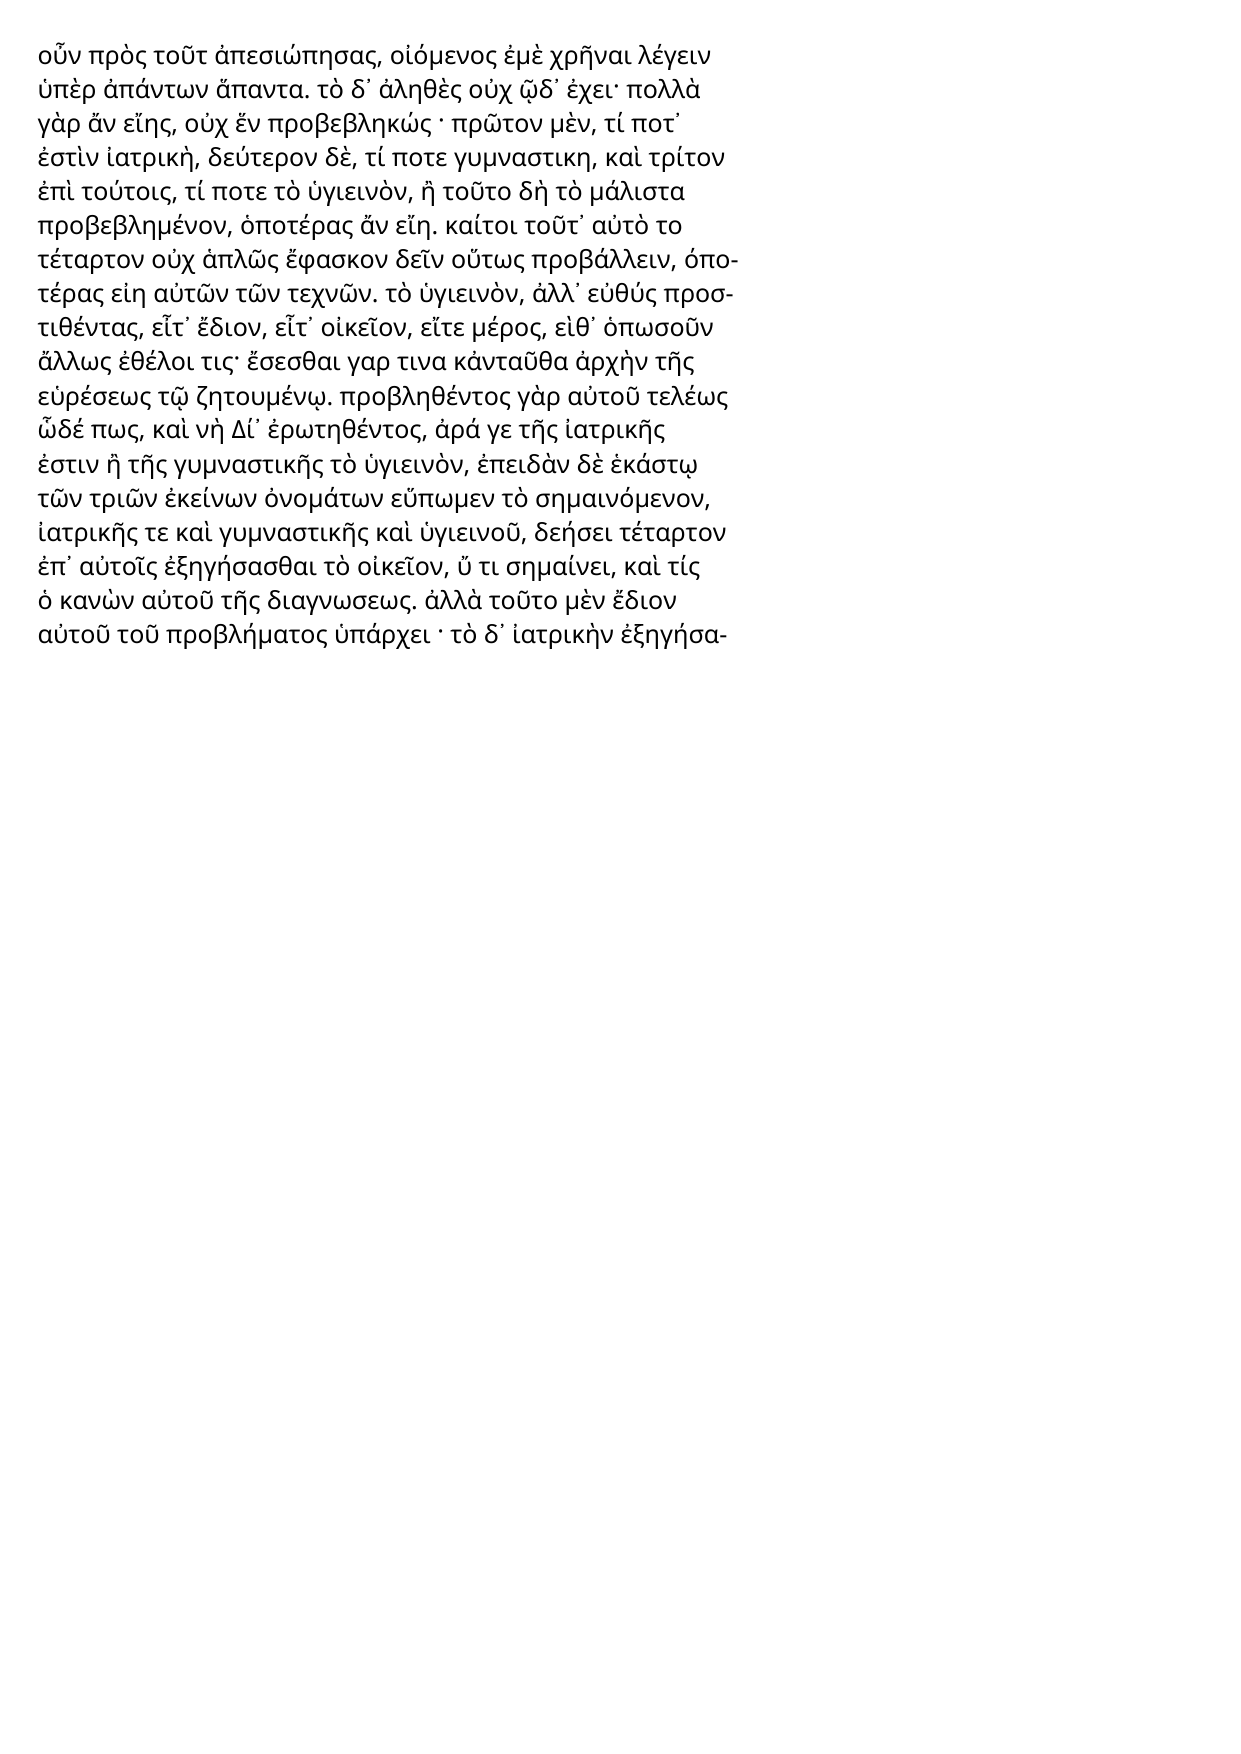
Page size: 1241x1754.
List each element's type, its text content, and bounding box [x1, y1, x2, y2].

text οὖν πρὸς τοῦτ ἀπεσιώπησας, οἰόμενος ἐμὲ χρῆναι λέγειν ὑπὲρ ἀπάντων ἅπαντα. τὸ δ᾽ ἀληθὲς οὐχ ῷδ᾽ ἐχει· πολλὰ γὰρ ἄν εἴης, οὐχ ἕν προβεβληκώς · πρῶτον μὲν, τί ποτ᾽ ἐστὶν ἰατρικὴ, δεύτερον δὲ, τί ποτε γυμναστικη, καὶ τρίτον ἐπὶ τούτοις, τί ποτε τὸ ὑγιεινὸν, ἢ τοῦτο δὴ τὸ μάλιστα προβεβλημένον, ὁποτέρας ἄν εἴη. καίτοι τοῦτ᾽ αὐτὸ το τέταρτον οὐχ ἁπλῶς ἔφασκον δεῖν οὕτως προβάλλειν, όπο- τέρας εἰη αὐτῶν τῶν τεχνῶν. τὸ ὑγιεινὸν, ἀλλ᾽ εὐθύς προσ- τιθέντας, εἶτ᾽ ἔδιον, εἶτ᾽ οἰκεῖον, εἴτε μέρος, εὶθ᾽ ὁπωσοῦν ἄλλως ἐθέλοι τις· ἔσεσθαι γαρ τινα κἀνταῦθα ἀρχὴν τῆς εὑρέσεως τῷ ζητουμένῳ. προβληθέντος γὰρ αὐτοῦ τελέως ὧδέ πως, καὶ νὴ Δί᾽ ἐρωτηθέντος, ἀρά γε τῆς ἰατρικῆς ἐστιν ἢ τῆς γυμναστικῆς τὸ ὑγιεινὸν, ἐπειδὰν δὲ ἑκάστῳ τῶν τριῶν ἐκείνων ὀνομάτων εὕπωμεν τὸ σημαινόμενον, ἰατρικῆς τε καὶ γυμναστικῆς καὶ ὑγιεινοῦ, δεήσει τέταρτον ἐπ᾽ αὐτοῖς ἐξηγήσασθαι τὸ οἰκεῖον, ὔ τι σημαίνει, καὶ τίς ὁ κανὼν αὐτοῦ τῆς διαγνωσεως. ἀλλὰ τοῦτο μὲν ἔδιον αὐτοῦ τοῦ προβλήματος ὑπάρχει · τὸ δ᾽ ἰατρικὴν ἐξηγήσα- [37, 37, 1203, 651]
